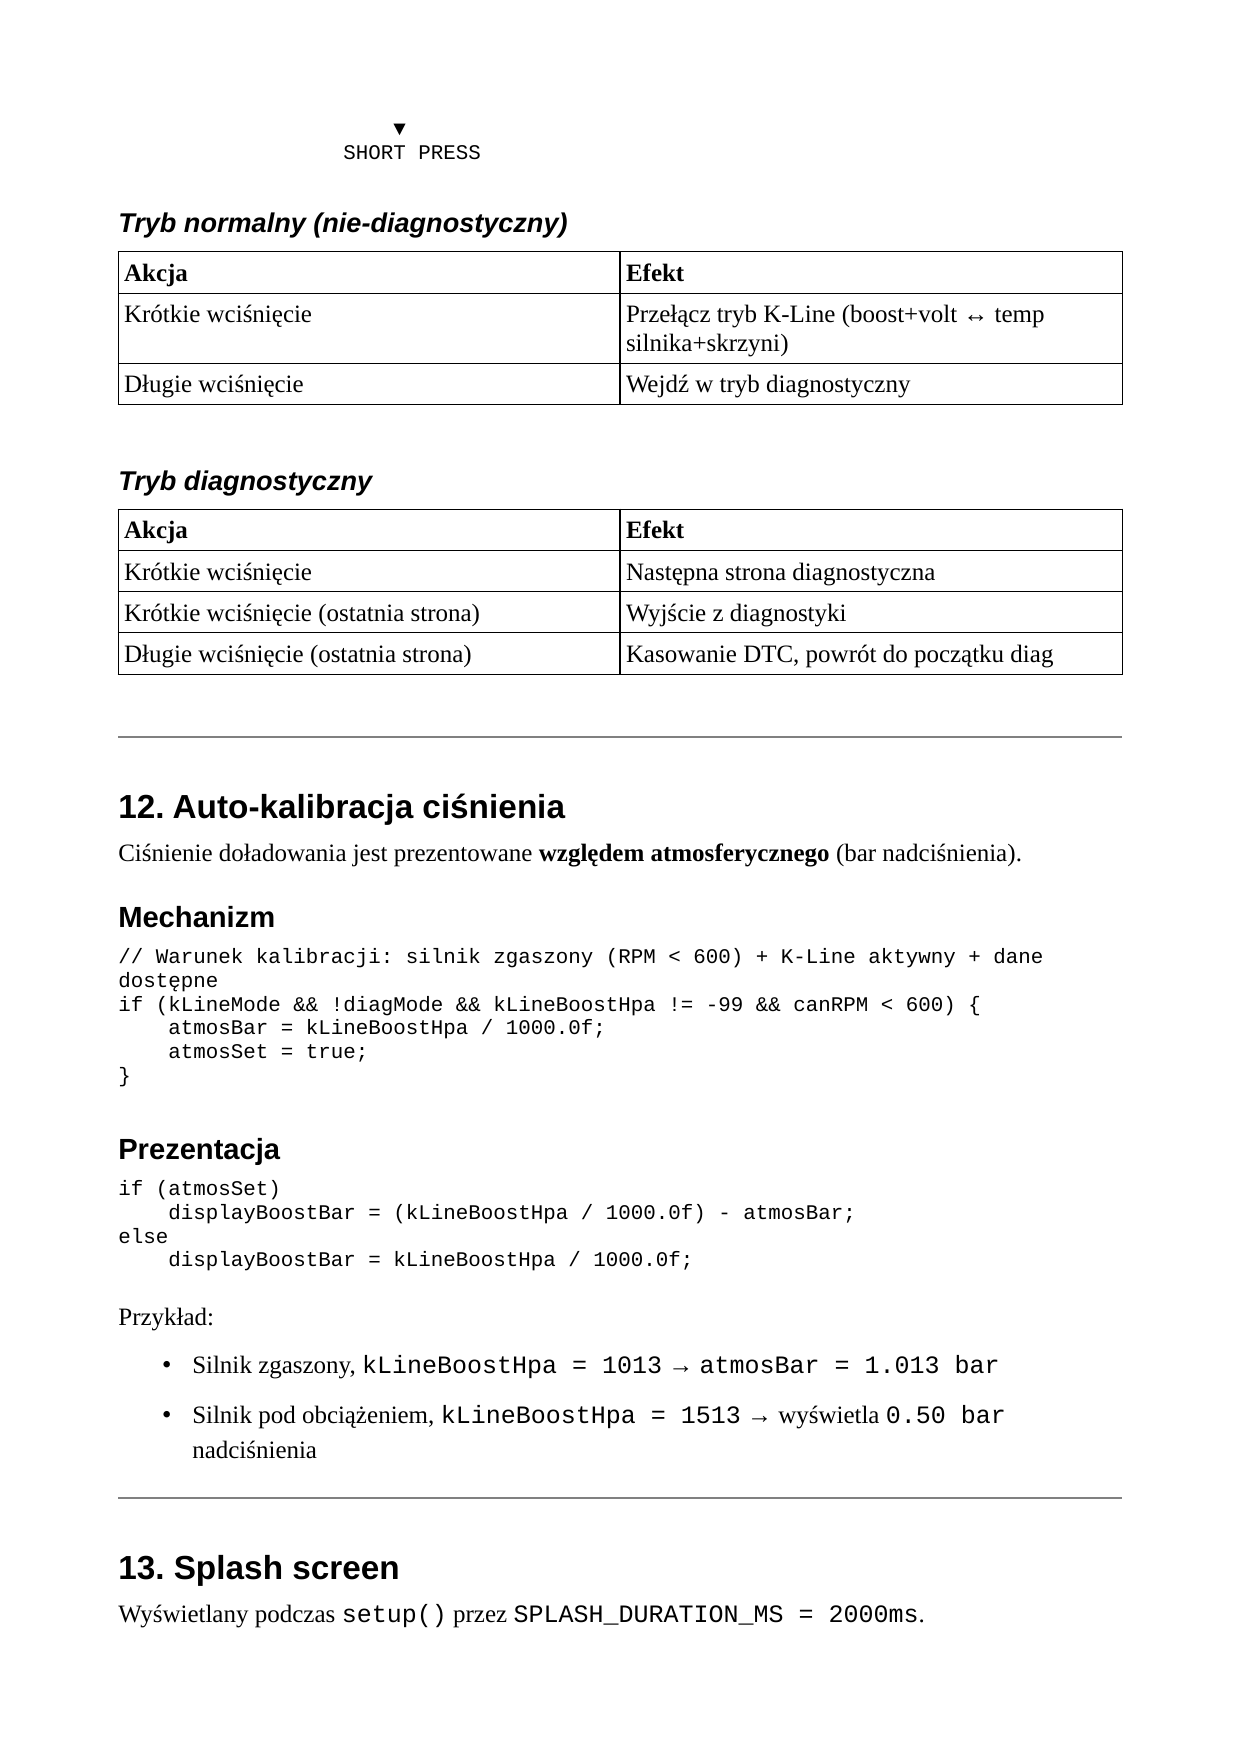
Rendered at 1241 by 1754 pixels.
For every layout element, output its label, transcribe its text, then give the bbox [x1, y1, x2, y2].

table_cell Krótkie wciśnięcie (ostatnia strona) [119, 592, 619, 632]
subtitle Prezentacja [118, 1132, 1122, 1166]
subtitle 12. Auto-kalibracja ciśnienia [118, 787, 1122, 826]
text if (atmosSet) displayBoostBar = (kLineBoostHpa / 1000.0f) - atmosBar; else displayBoostBar = kLineBoostHpa / 1000.0f; [118, 1178, 1122, 1273]
text Ciśnienie doładowania jest prezentowane względem atmosferycznego (bar nadciśnienia). [118, 838, 1122, 867]
table_cell Przełącz tryb K-Line (boost+volt ↔ temp silnika+skrzyni) [621, 294, 1122, 362]
text Wyświetlany podczas setup() przez SPLASH_DURATION_MS = 2000ms. [118, 1599, 1122, 1630]
table_cell Wejdź w tryb diagnostyczny [621, 364, 1122, 404]
table_cell Wyjście z diagnostyki [621, 592, 1122, 632]
list Silnik zgaszony, kLineBoostHpa = 1013 → atmosBar = 1.013 bar [162, 1350, 1122, 1381]
table_cell Następna strona diagnostyczna [621, 551, 1122, 591]
subtitle Tryb diagnostyczny [118, 465, 1122, 496]
subtitle 13. Splash screen [118, 1548, 1122, 1586]
subtitle Tryb normalny (nie-diagnostyczny) [118, 207, 1122, 239]
table_cell Kasowanie DTC, powrót do początku diag [621, 633, 1122, 673]
list Silnik pod obciążeniem, kLineBoostHpa = 1513 → wyświetla 0.50 bar nadciśnienia [162, 1400, 1122, 1464]
table_header Akcja [119, 252, 619, 292]
table_cell Długie wciśnięcie [119, 364, 619, 404]
text // Warunek kalibracji: silnik zgaszony (RPM < 600) + K-Line aktywny + dane dostępne if (kLineMode && !diagMode && kLineBoostHpa != -99 && canRPM < 600) { atmosBar = kLineBoostHpa / 1000.0f; atmosSet = true; } [118, 946, 1122, 1088]
text ▼ SHORT PRESS [118, 118, 1122, 165]
table_cell Krótkie wciśnięcie [119, 551, 619, 591]
subtitle Mechanizm [118, 900, 1122, 934]
table_cell Krótkie wciśnięcie [119, 294, 619, 362]
table_header Akcja [119, 510, 619, 550]
table_header Efekt [621, 510, 1122, 550]
text Przykład: [118, 1302, 1122, 1331]
table_cell Długie wciśnięcie (ostatnia strona) [119, 633, 619, 673]
table_header Efekt [621, 252, 1122, 292]
